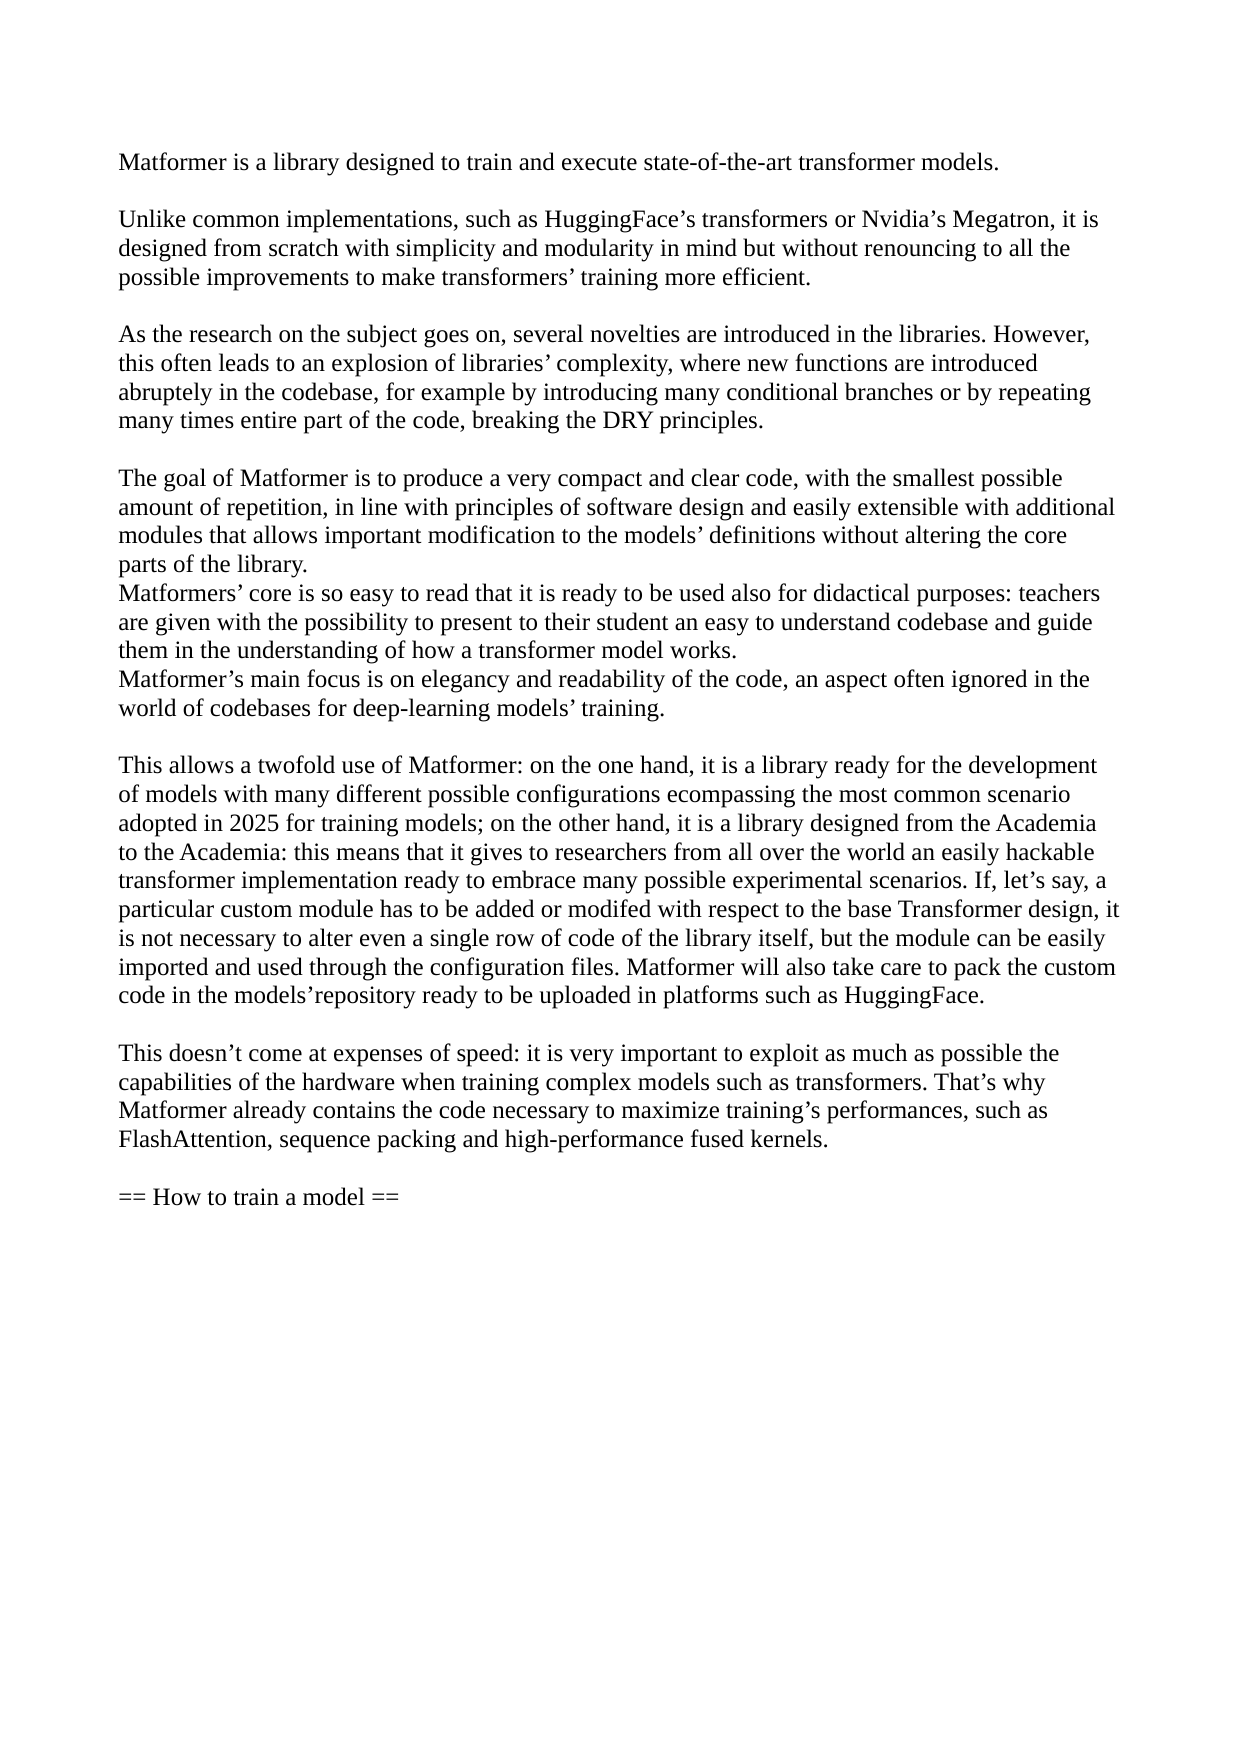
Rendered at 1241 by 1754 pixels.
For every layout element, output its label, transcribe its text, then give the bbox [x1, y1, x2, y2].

text This doesn’t come at expenses of speed: it is very important to exploit as much as possible the capabilities of the hardware when training complex models such as transformers. That’s why Matformer already contains the code necessary to maximize training’s performances, such as FlashAttention, sequence packing and high-performance fused kernels. [118, 1038, 1122, 1153]
text Matformers’ core is so easy to read that it is ready to be used also for didactical purposes: teachers are given with the possibility to present to their student an easy to understand codebase and guide them in the understanding of how a transformer model works. [118, 578, 1122, 664]
text Matformer’s main focus is on elegancy and readability of the code, an aspect often ignored in the world of codebases for deep-learning models’ training. [118, 664, 1122, 722]
text Matformer is a library designed to train and execute state-of-the-art transformer models. [118, 147, 1122, 176]
text This allows a twofold use of Matformer: on the one hand, it is a library ready for the development of models with many different possible configurations ecompassing the most common scenario adopted in 2025 for training models; on the other hand, it is a library designed from the Academia to the Academia: this means that it gives to researchers from all over the world an easily hackable transformer implementation ready to embrace many possible experimental scenarios. If, let’s say, a particular custom module has to be added or modifed with respect to the base Transformer design, it is not necessary to alter even a single row of code of the library itself, but the module can be easily imported and used through the configuration files. Matformer will also take care to pack the custom code in the models’repository ready to be uploaded in platforms such as HuggingFace. [118, 751, 1122, 1009]
text == How to train a model == [118, 1182, 1122, 1211]
text The goal of Matformer is to produce a very compact and clear code, with the smallest possible amount of repetition, in line with principles of software design and easily extensible with additional modules that allows important modification to the models’ definitions without altering the core parts of the library. [118, 463, 1122, 578]
text Unlike common implementations, such as HuggingFace’s transformers or Nvidia’s Megatron, it is designed from scratch with simplicity and modularity in mind but without renouncing to all the possible improvements to make transformers’ training more efficient. [118, 204, 1122, 291]
text As the research on the subject goes on, several novelties are introduced in the libraries. However, this often leads to an explosion of libraries’ complexity, where new functions are introduced abruptely in the codebase, for example by introducing many conditional branches or by repeating many times entire part of the code, breaking the DRY principles. [118, 319, 1122, 434]
